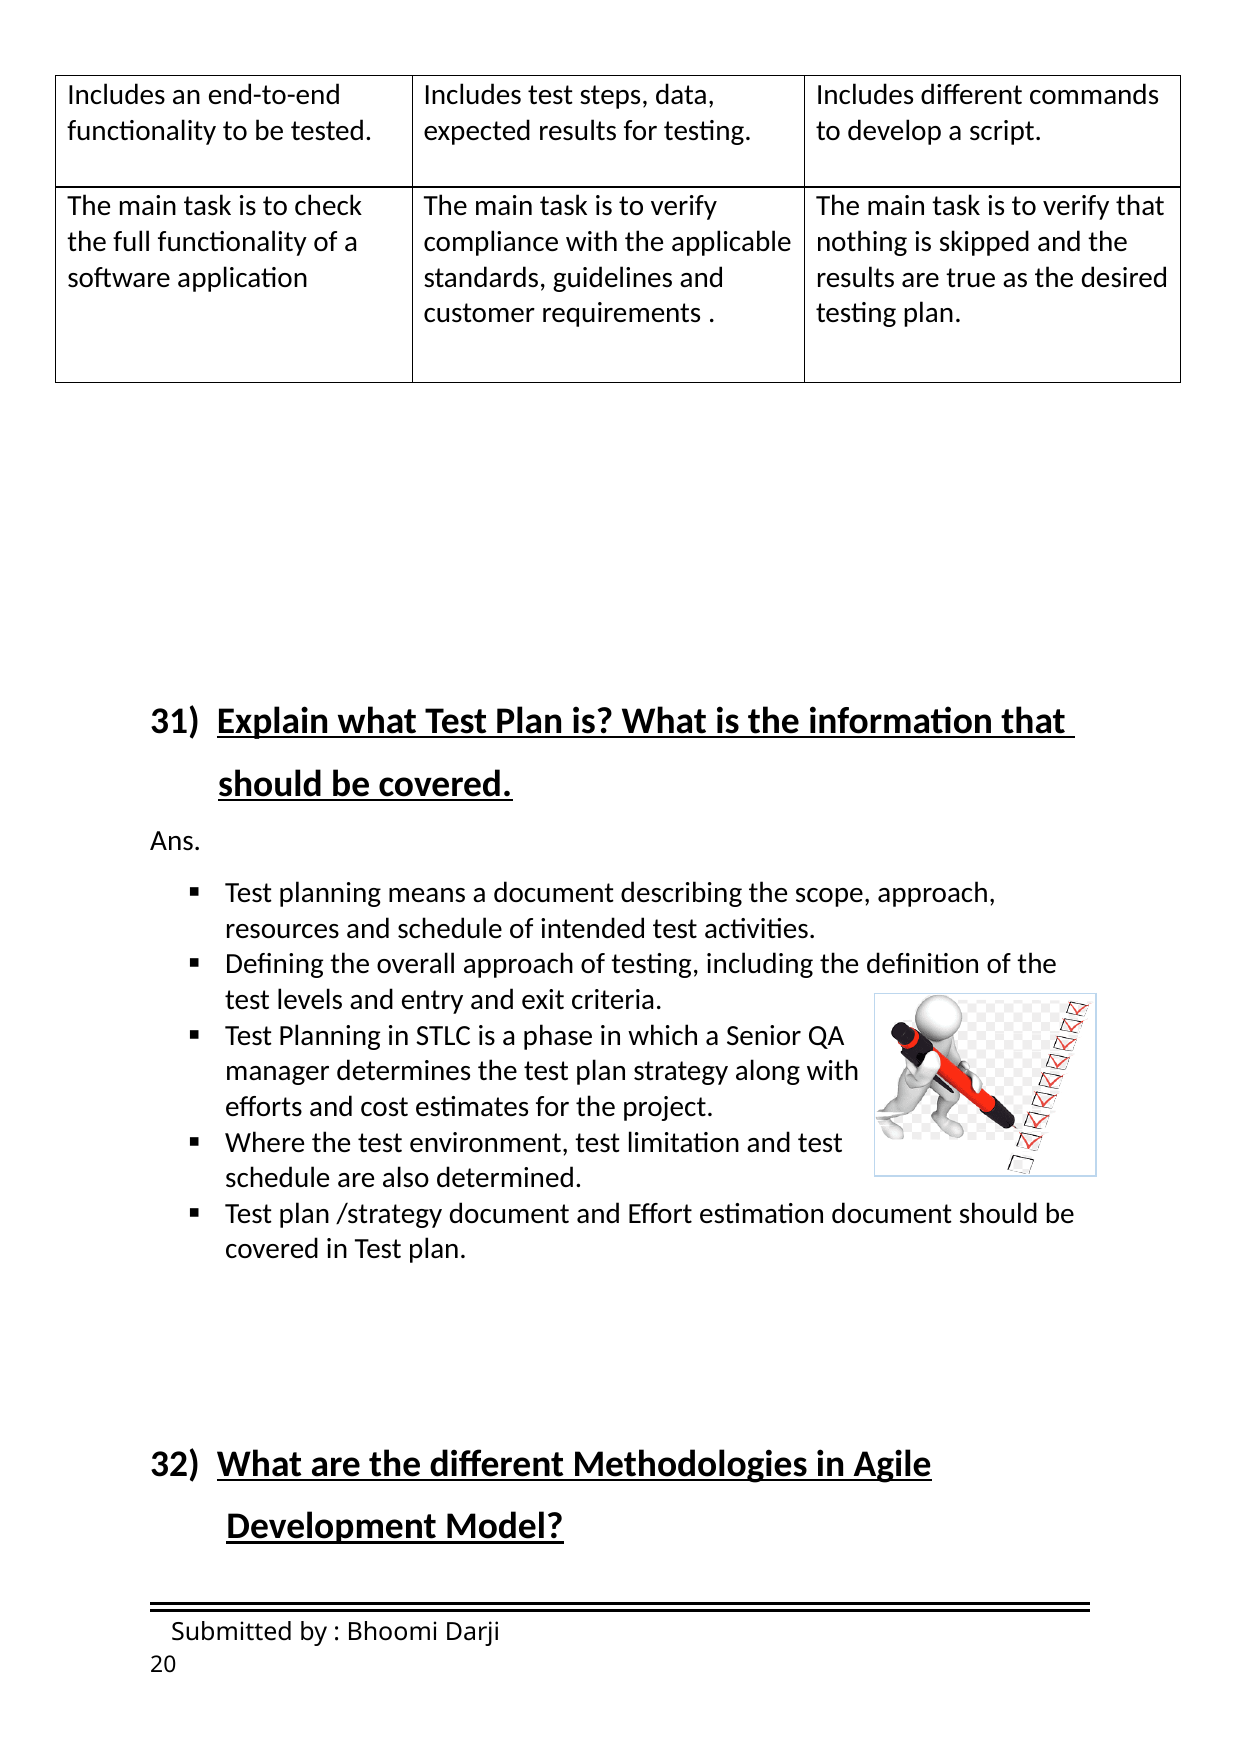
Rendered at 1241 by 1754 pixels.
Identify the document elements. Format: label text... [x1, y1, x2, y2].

table_cell The main task is to verify compliance with the applicable standards, guidelines and customer requirements . [413, 188, 804, 382]
text Ans. [150, 822, 1090, 858]
list Defining the overall approach of testing, including the definition of the test levels and entry and exit criteria. [187, 946, 1090, 1017]
table_cell Includes test steps, data, expected results for testing. [413, 76, 804, 186]
list Test Planning in STLC is a phase in which a Senior QA manager determines the test plan strategy along with efforts and cost estimates for the project. [187, 1017, 874, 1124]
table_cell Includes different commands to develop a script. [805, 76, 1180, 186]
list [875, 1017, 914, 1109]
table_cell The main task is to verify that nothing is skipped and the results are true as the desired testing plan. [805, 188, 1180, 382]
list Test plan /strategy document and Effort estimation document should be covered in Test plan. [187, 1195, 1090, 1266]
table_cell The main task is to check the full functionality of a software application [56, 188, 412, 382]
list [1033, 1017, 1090, 1124]
list Where the test environment, test limitation and test schedule are also determined. [187, 1124, 1090, 1195]
text Development Model? [150, 1502, 1090, 1548]
text 31) Explain what Test Plan is? What is the information that [150, 697, 1090, 743]
list Test planning means a document describing the scope, approach, resources and schedule of intended test activities. [187, 874, 1090, 946]
table_cell Includes an end-to-end functionality to be tested. [56, 76, 412, 186]
text 32) What are the different Methodologies in Agile [150, 1440, 1090, 1486]
text should be covered. [150, 759, 1090, 805]
